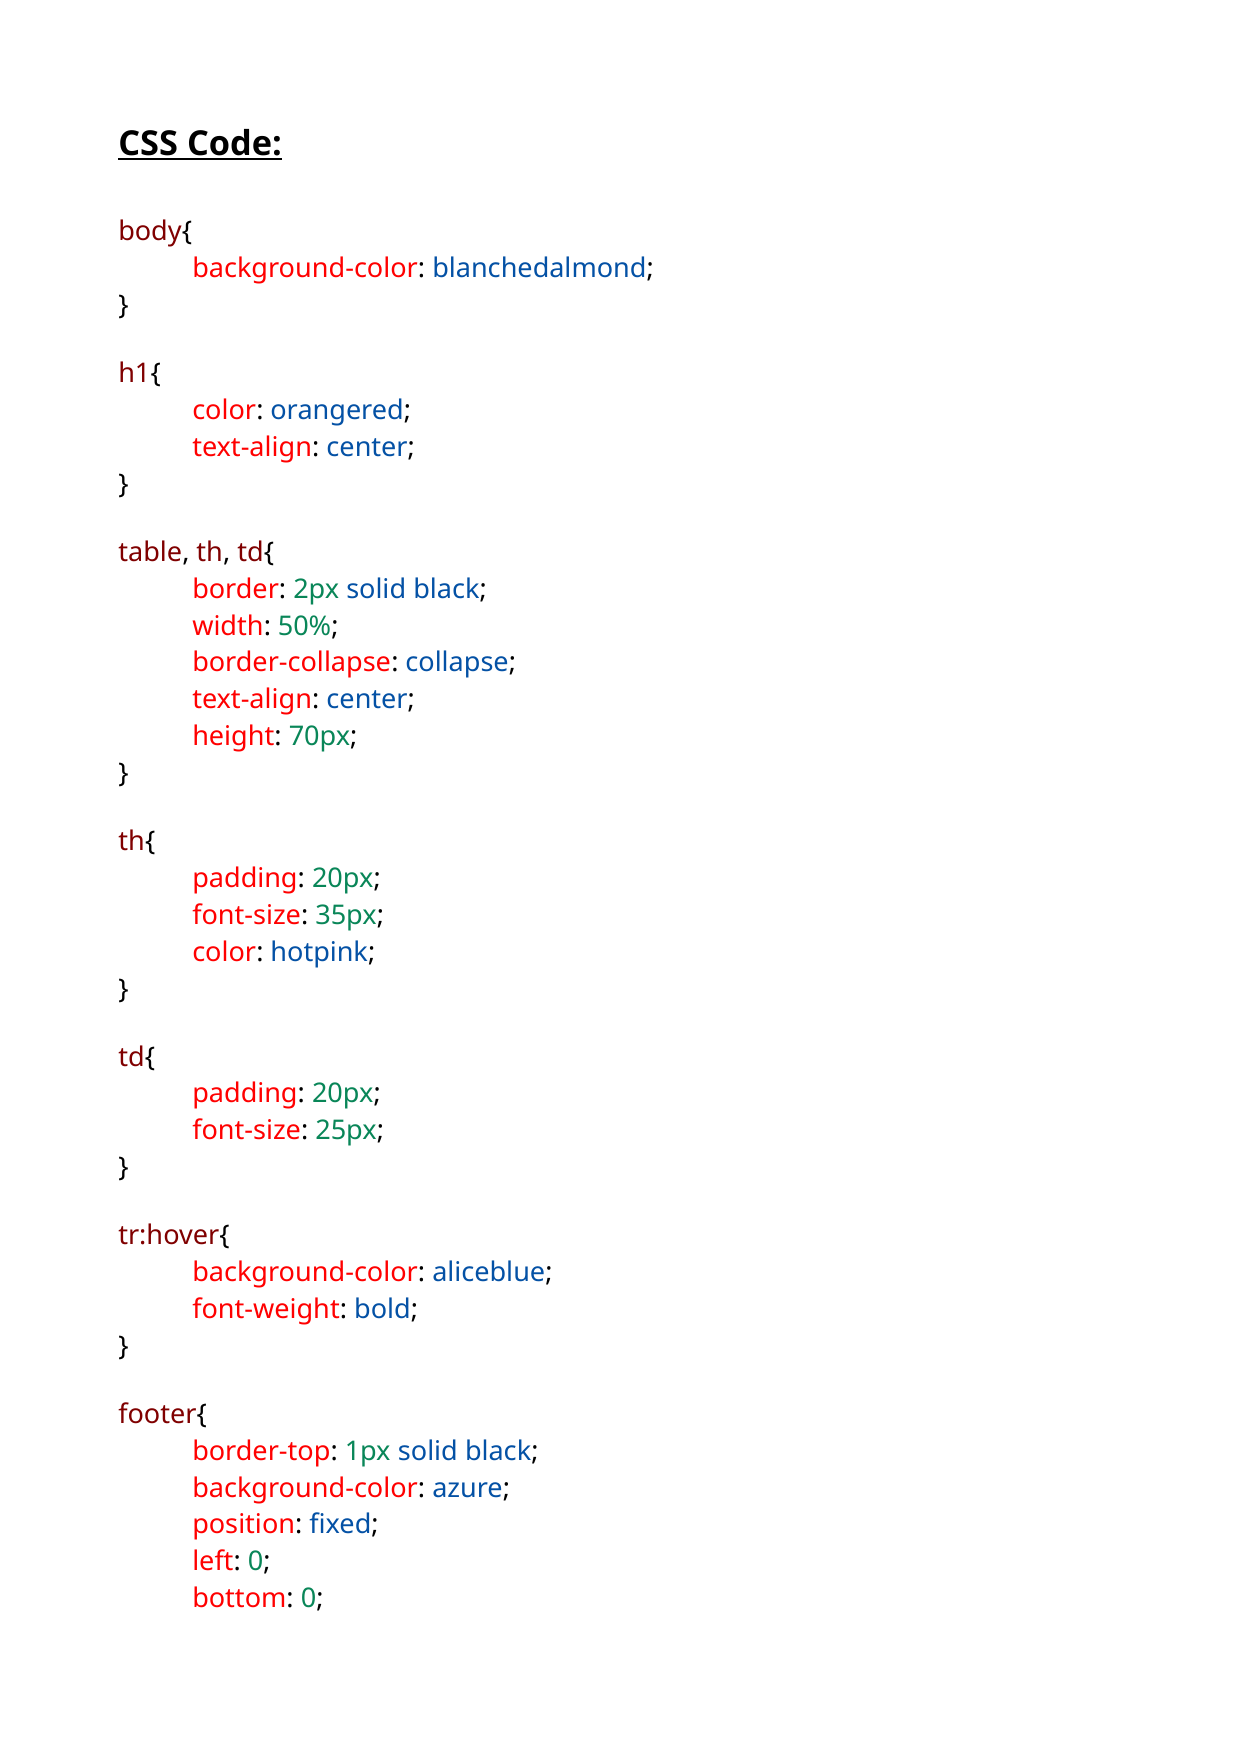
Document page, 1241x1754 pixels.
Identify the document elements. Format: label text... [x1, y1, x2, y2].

text border: 2px solid black; [118, 569, 1122, 606]
text } [118, 1326, 1122, 1363]
text width: 50%; [118, 606, 1122, 643]
text border-collapse: collapse; [118, 643, 1122, 680]
text td{ [118, 1037, 1122, 1074]
text position: fixed; [118, 1505, 1122, 1542]
text } [118, 464, 1122, 501]
text height: 70px; [118, 717, 1122, 753]
text background-color: blanchedalmond; [118, 249, 1122, 286]
text h1{ [118, 354, 1122, 391]
text color: orangered; [118, 391, 1122, 427]
text left: 0; [118, 1542, 1122, 1579]
text border-top: 1px solid black; [118, 1431, 1122, 1468]
text } [118, 1148, 1122, 1184]
text th{ [118, 822, 1122, 858]
text footer{ [118, 1394, 1122, 1431]
text } [118, 753, 1122, 790]
text text-align: center; [118, 427, 1122, 464]
text background-color: aliceblue; [118, 1253, 1122, 1289]
text table, th, td{ [118, 532, 1122, 569]
text body{ [118, 212, 1122, 249]
text } [118, 969, 1122, 1006]
text CSS Code: [118, 118, 1122, 165]
text } [118, 286, 1122, 322]
text font-weight: bold; [118, 1289, 1122, 1326]
text bottom: 0; [118, 1579, 1122, 1616]
text background-color: azure; [118, 1468, 1122, 1505]
text padding: 20px; [118, 858, 1122, 895]
text text-align: center; [118, 680, 1122, 717]
text tr:hover{ [118, 1216, 1122, 1253]
text font-size: 35px; [118, 895, 1122, 932]
text color: hotpink; [118, 932, 1122, 969]
text font-size: 25px; [118, 1111, 1122, 1148]
text padding: 20px; [118, 1074, 1122, 1111]
